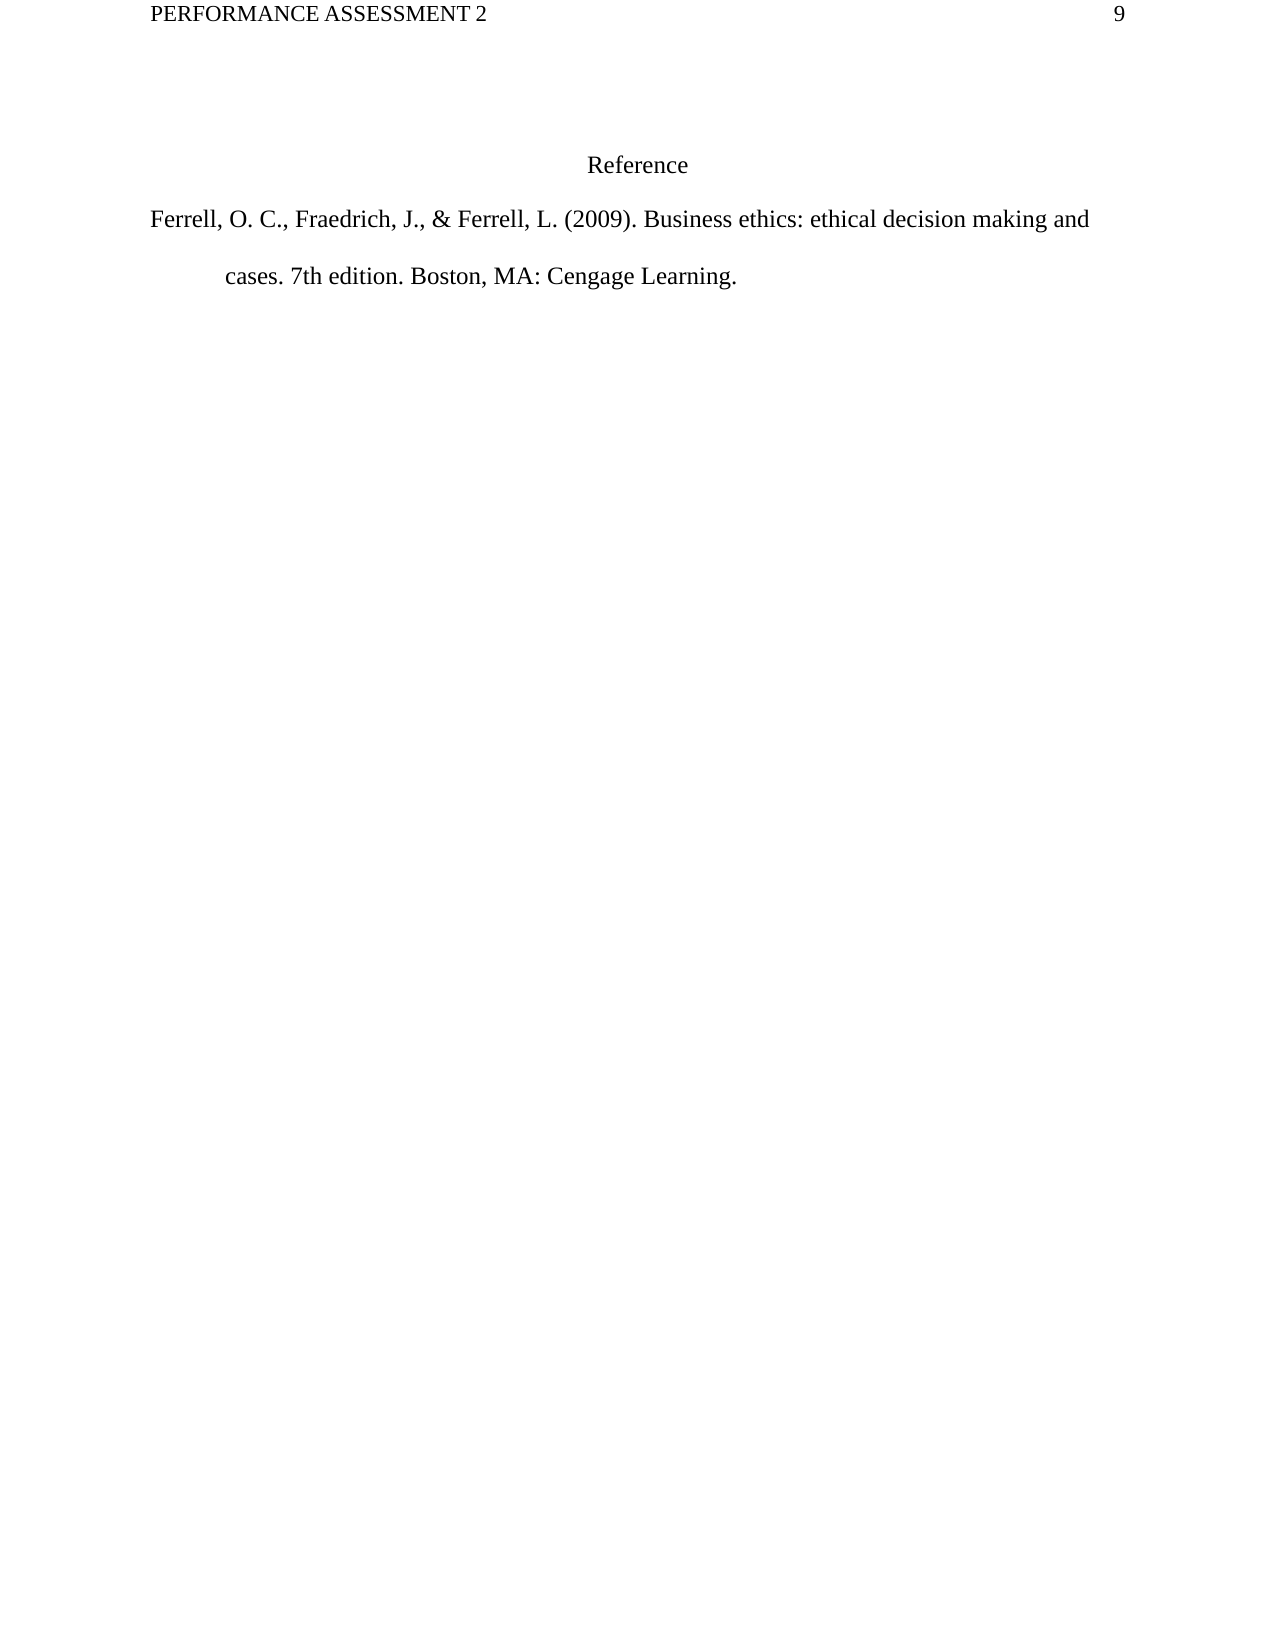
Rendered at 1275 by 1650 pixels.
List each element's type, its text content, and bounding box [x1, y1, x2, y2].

text Ferrell, O. C., Fraedrich, J., & Ferrell, L. (2009). Business ethics: ethical decision making and cases. 7th edition. Boston, MA: Cengage Learning. [150, 204, 1125, 290]
text Reference [150, 150, 1125, 179]
